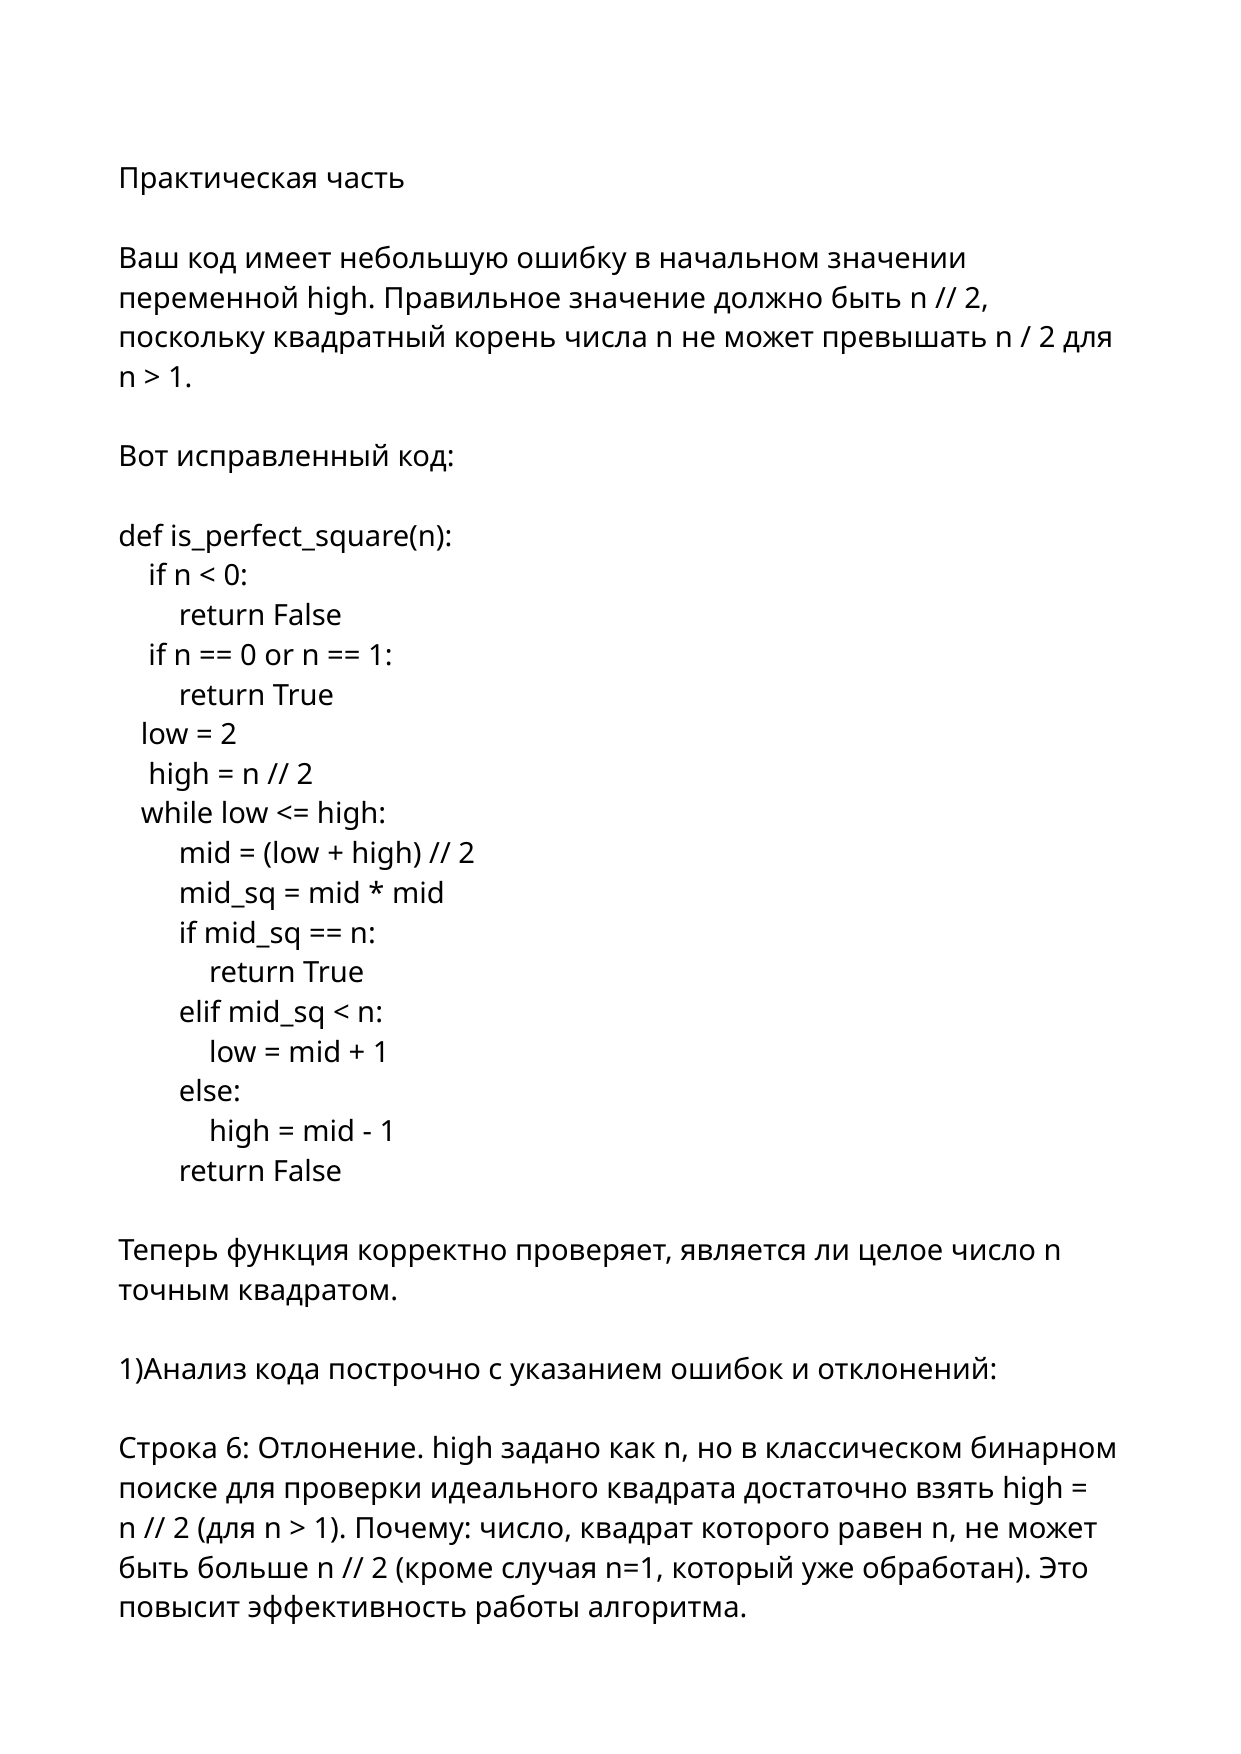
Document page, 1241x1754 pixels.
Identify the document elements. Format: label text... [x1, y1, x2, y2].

text return False [118, 1150, 1122, 1190]
text Практическая часть [118, 158, 1122, 197]
text if n == 0 or n == 1: [118, 634, 1122, 674]
text mid = (low + high) // 2 [118, 832, 1122, 872]
text if mid_sq == n: [118, 912, 1122, 952]
text return False [118, 594, 1122, 634]
text low = mid + 1 [118, 1031, 1122, 1071]
text Теперь функция корректно проверяет, является ли целое число n точным квадратом. [118, 1229, 1122, 1309]
text Ваш код имеет небольшую ошибку в начальном значении переменной high. Правильное значение должно быть n // 2, поскольку квадратный корень числа n не может превышать n / 2 для n > 1. [118, 237, 1122, 396]
text Вот исправленный код: [118, 436, 1122, 475]
text else: [118, 1071, 1122, 1110]
text Строка 6: Отлонение. high задано как n, но в классическом бинарном поиске для проверки идеального квадрата достаточно взять high = n // 2 (для n > 1). Почему: число, квадрат которого равен n, не может быть больше n // 2 (кроме случая n=1, который уже обработан). Это повысит эффективность работы алгоритма. [118, 1428, 1122, 1626]
text def is_perfect_square(n): [118, 515, 1122, 555]
text while low <= high: [118, 793, 1122, 832]
text high = n // 2 [118, 753, 1122, 793]
text high = mid - 1 [118, 1110, 1122, 1150]
text elif mid_sq < n: [118, 991, 1122, 1031]
text low = 2 [118, 713, 1122, 753]
text return True [118, 952, 1122, 991]
text 1)Aнализ кода построчно с указанием ошибок и отклонений: [118, 1348, 1122, 1388]
text if n < 0: [118, 555, 1122, 594]
text return True [118, 674, 1122, 713]
text mid_sq = mid * mid [118, 872, 1122, 912]
